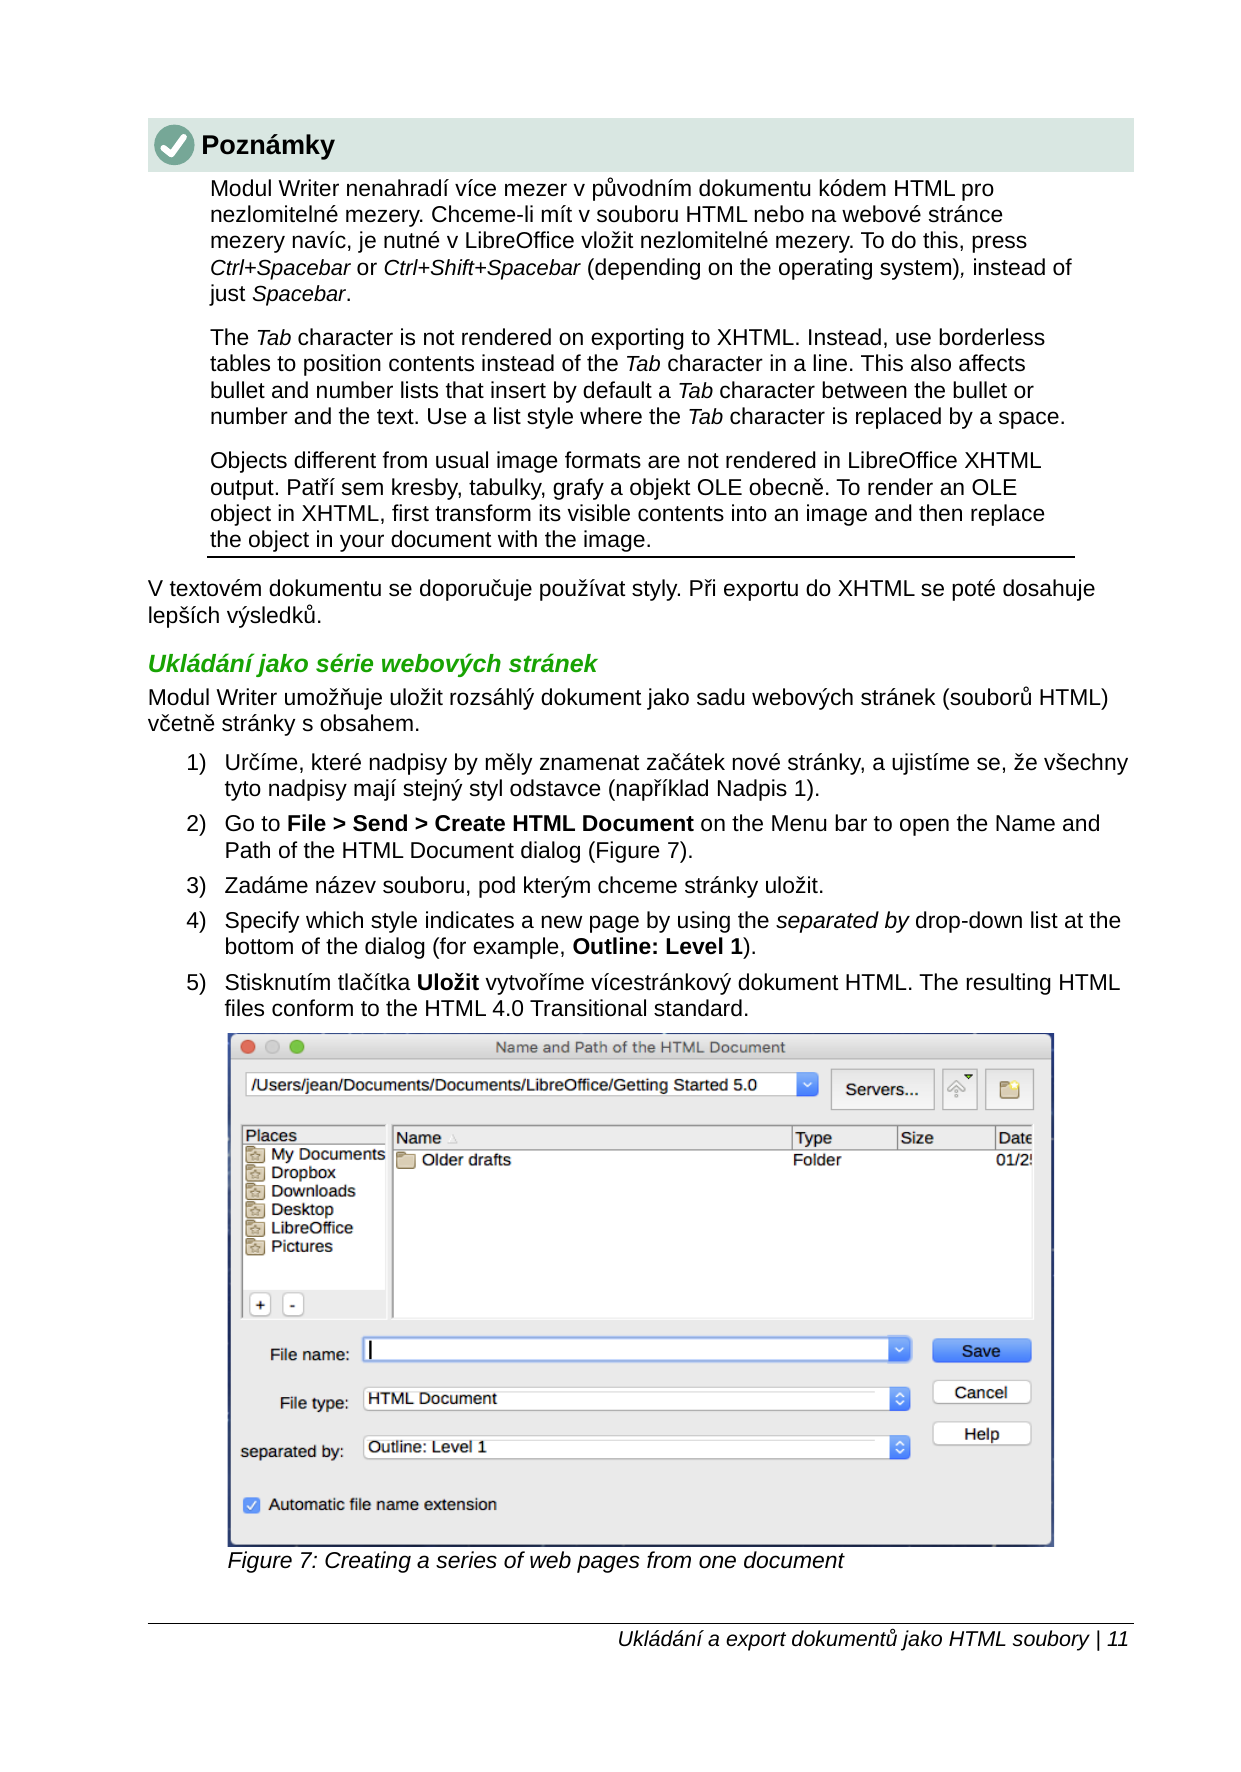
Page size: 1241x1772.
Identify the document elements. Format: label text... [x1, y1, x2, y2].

subtitle Ukládání jako série webových stránek [148, 649, 1134, 677]
text Modul Writer umožňuje uložit rozsáhlý dokument jako sadu webových stránek (souborů HTML) včetně stránky s obsahem. [148, 683, 1134, 736]
list Určíme, které nadpisy by měly znamenat začátek nové stránky, a ujistíme se, že všechny tyto nadpisy mají stejný styl odstavce (například Nadpis 1). [207, 749, 1134, 801]
text Modul Writer nenahradí více mezer v původním dokumentu kódem HTML pro nezlomitelné mezery. Chceme-li mít v souboru HTML nebo na webové stránce mezery navíc, je nutné v LibreOffice vložit nezlomitelné mezery. To do this, press Ctrl+Spacebar or Ctrl+Shift+Spacebar (depending on the operating system), instead of just Spacebar. [207, 172, 1075, 306]
list Stisknutím tlačítka Uložit vytvoříme vícestránkový dokument HTML. The resulting HTML files conform to the HTML 4.0 Transitional standard. [207, 968, 1134, 1021]
text Objects different from usual image formats are not rendered in LibreOffice XHTML output. Patří sem kresby, tabulky, grafy a objekt OLE obecně. To render an OLE object in XHTML, first transform its visible contents into an image and then replace the object in your document with the image. [207, 444, 1075, 556]
text The Tab character is not rendered on exporting to XHTML. Instead, use borderless tables to position contents instead of the Tab character in a line. This also affects bullet and number lists that insert by default a Tab character between the bullet or number and the text. Use a list style where the Tab character is replaced by a space. [207, 321, 1075, 429]
list Specify which style indicates a new page by using the separated by drop-down list at the bottom of the dialog (for example, Outline: Level 1). [207, 907, 1134, 960]
list Go to File > Send > Create HTML Document on the Menu bar to open the Name and Path of the HTML Document dialog (Figure 7). [207, 810, 1134, 863]
subtitle Poznámky [148, 118, 1134, 172]
text V textovém dokumentu se doporučuje používat styly. Při exportu do XHTML se poté dosahuje lepších výsledků. [148, 575, 1134, 628]
list Zadáme název souboru, pod kterým chceme stránky uložit. [207, 872, 1134, 898]
text Figure 7: Creating a series of web pages from one document [227, 1547, 1054, 1573]
picture [227, 1033, 1055, 1547]
